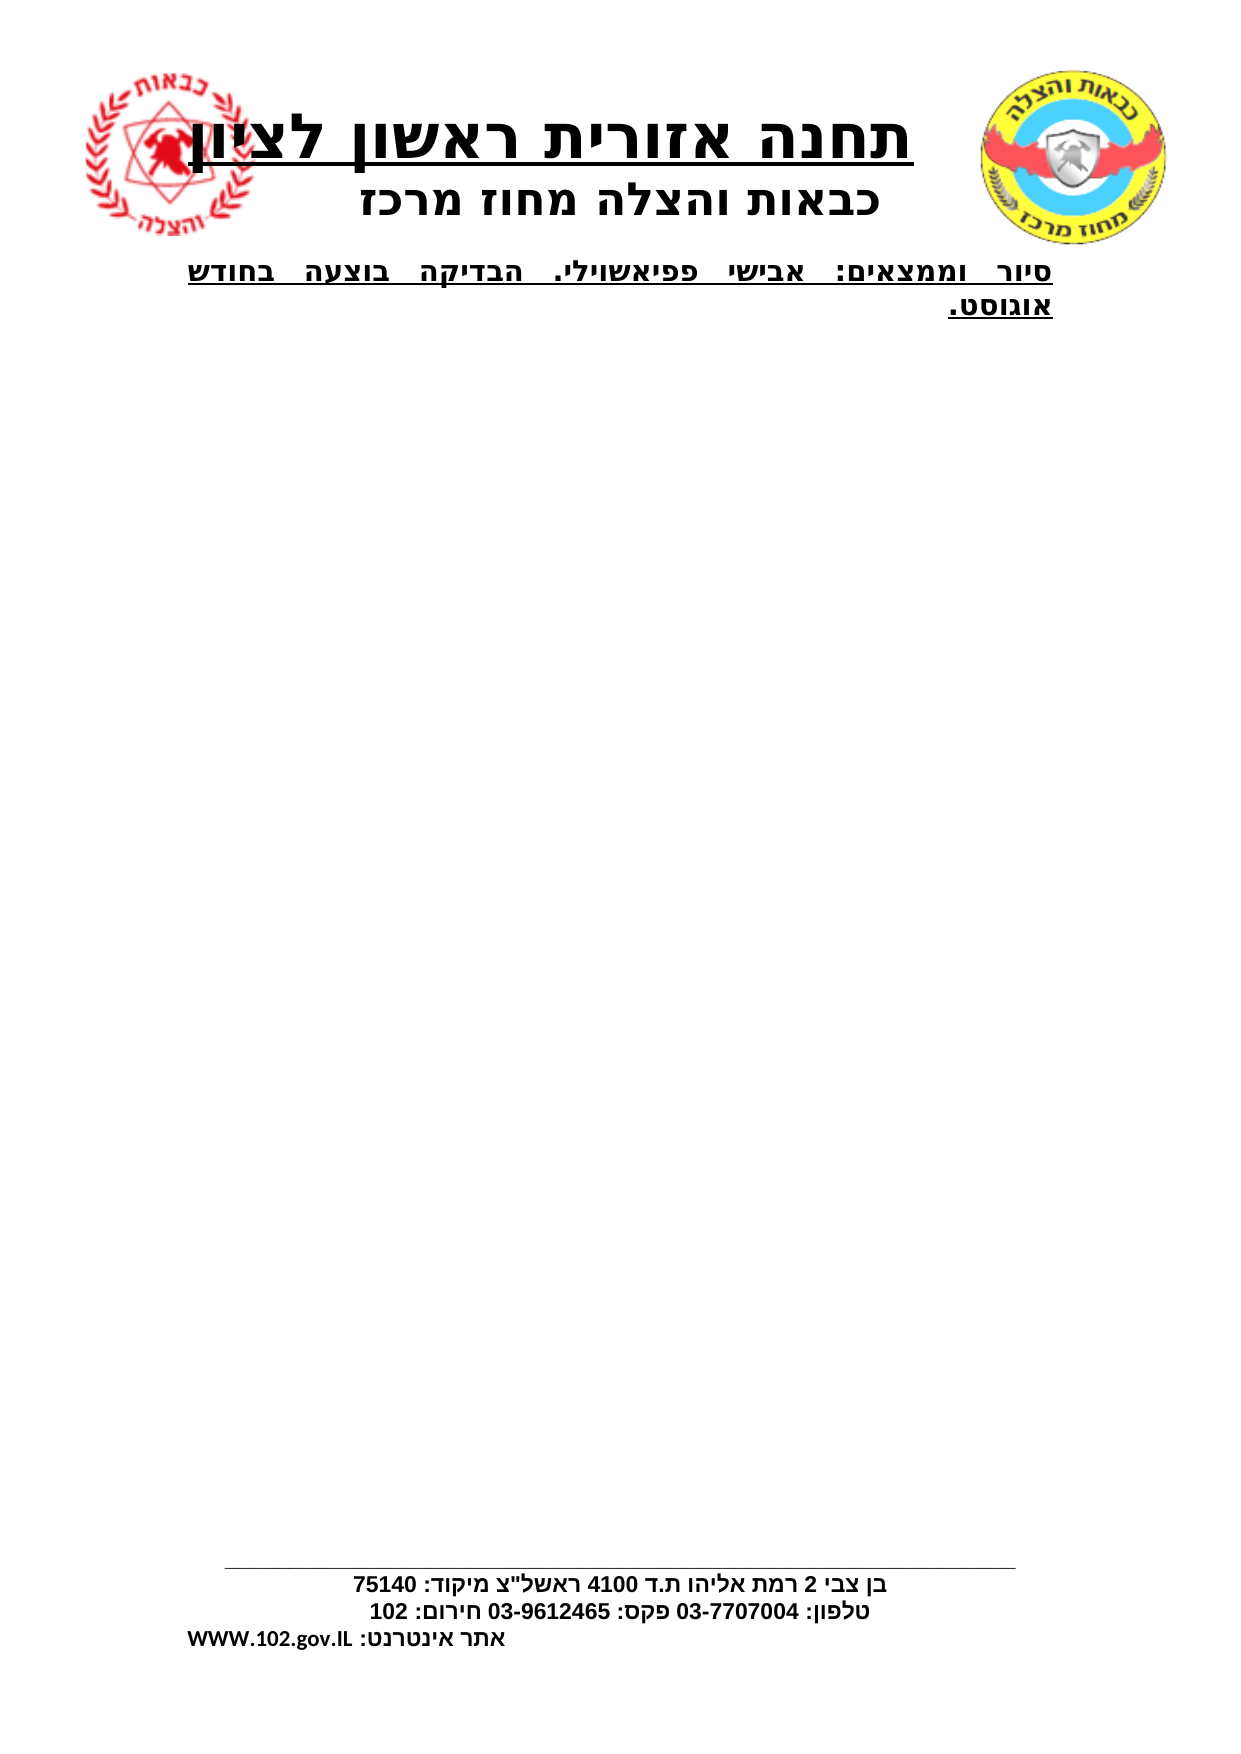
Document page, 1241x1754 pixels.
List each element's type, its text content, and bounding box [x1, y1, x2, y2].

text אוגוסט. [187, 284, 1053, 322]
text סיור וממצאים: אבישי פפיאשוילי. הבדיקה בוצעה בחודש [187, 254, 1053, 283]
